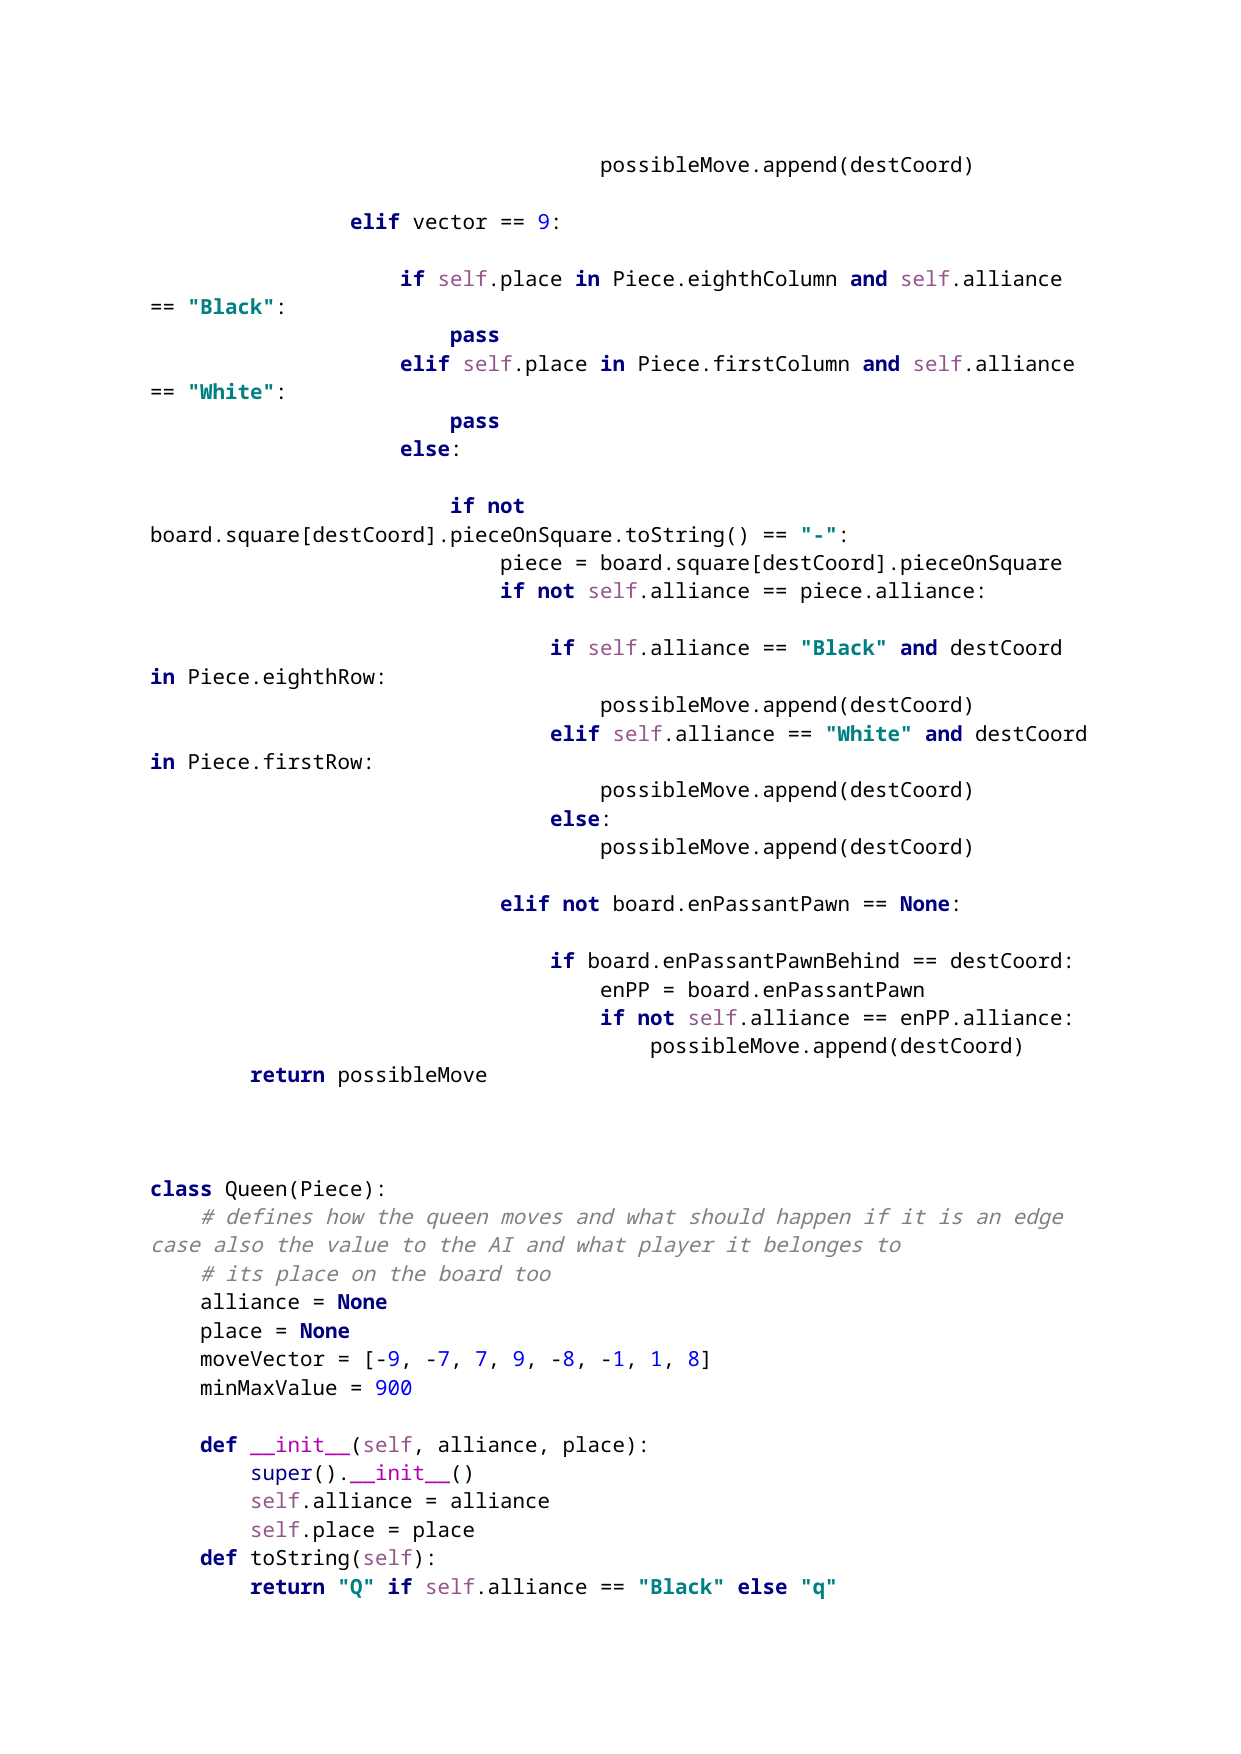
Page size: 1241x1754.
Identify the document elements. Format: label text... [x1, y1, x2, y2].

text possibleMove.append(destCoord) elif vector == 9: if self.place in Piece.eighthColumn and self.alliance == "Black": pass elif self.place in Piece.firstColumn and self.alliance == "White": pass else: if not board.square[destCoord].pieceOnSquare.toString() == "-": piece = board.square[destCoord].pieceOnSquare if not self.alliance == piece.alliance: if self.alliance == "Black" and destCoord in Piece.eighthRow: possibleMove.append(destCoord) elif self.alliance == "White" and destCoord in Piece.firstRow: possibleMove.append(destCoord) else: possibleMove.append(destCoord) elif not board.enPassantPawn == None: if board.enPassantPawnBehind == destCoord: enPP = board.enPassantPawn if not self.alliance == enPP.alliance: possibleMove.append(destCoord) return possibleMove class Queen(Piece): # defines how the queen moves and what should happen if it is an edge case also the value to the AI and what player it belonges to # its place on the board too alliance = None place = None moveVector = [-9, -7, 7, 9, -8, -1, 1, 8] minMaxValue = 900 def __init__(self, alliance, place): super().__init__() self.alliance = alliance self.place = place def toString(self): return "Q" if self.alliance == "Black" else "q" [150, 150, 1090, 1600]
